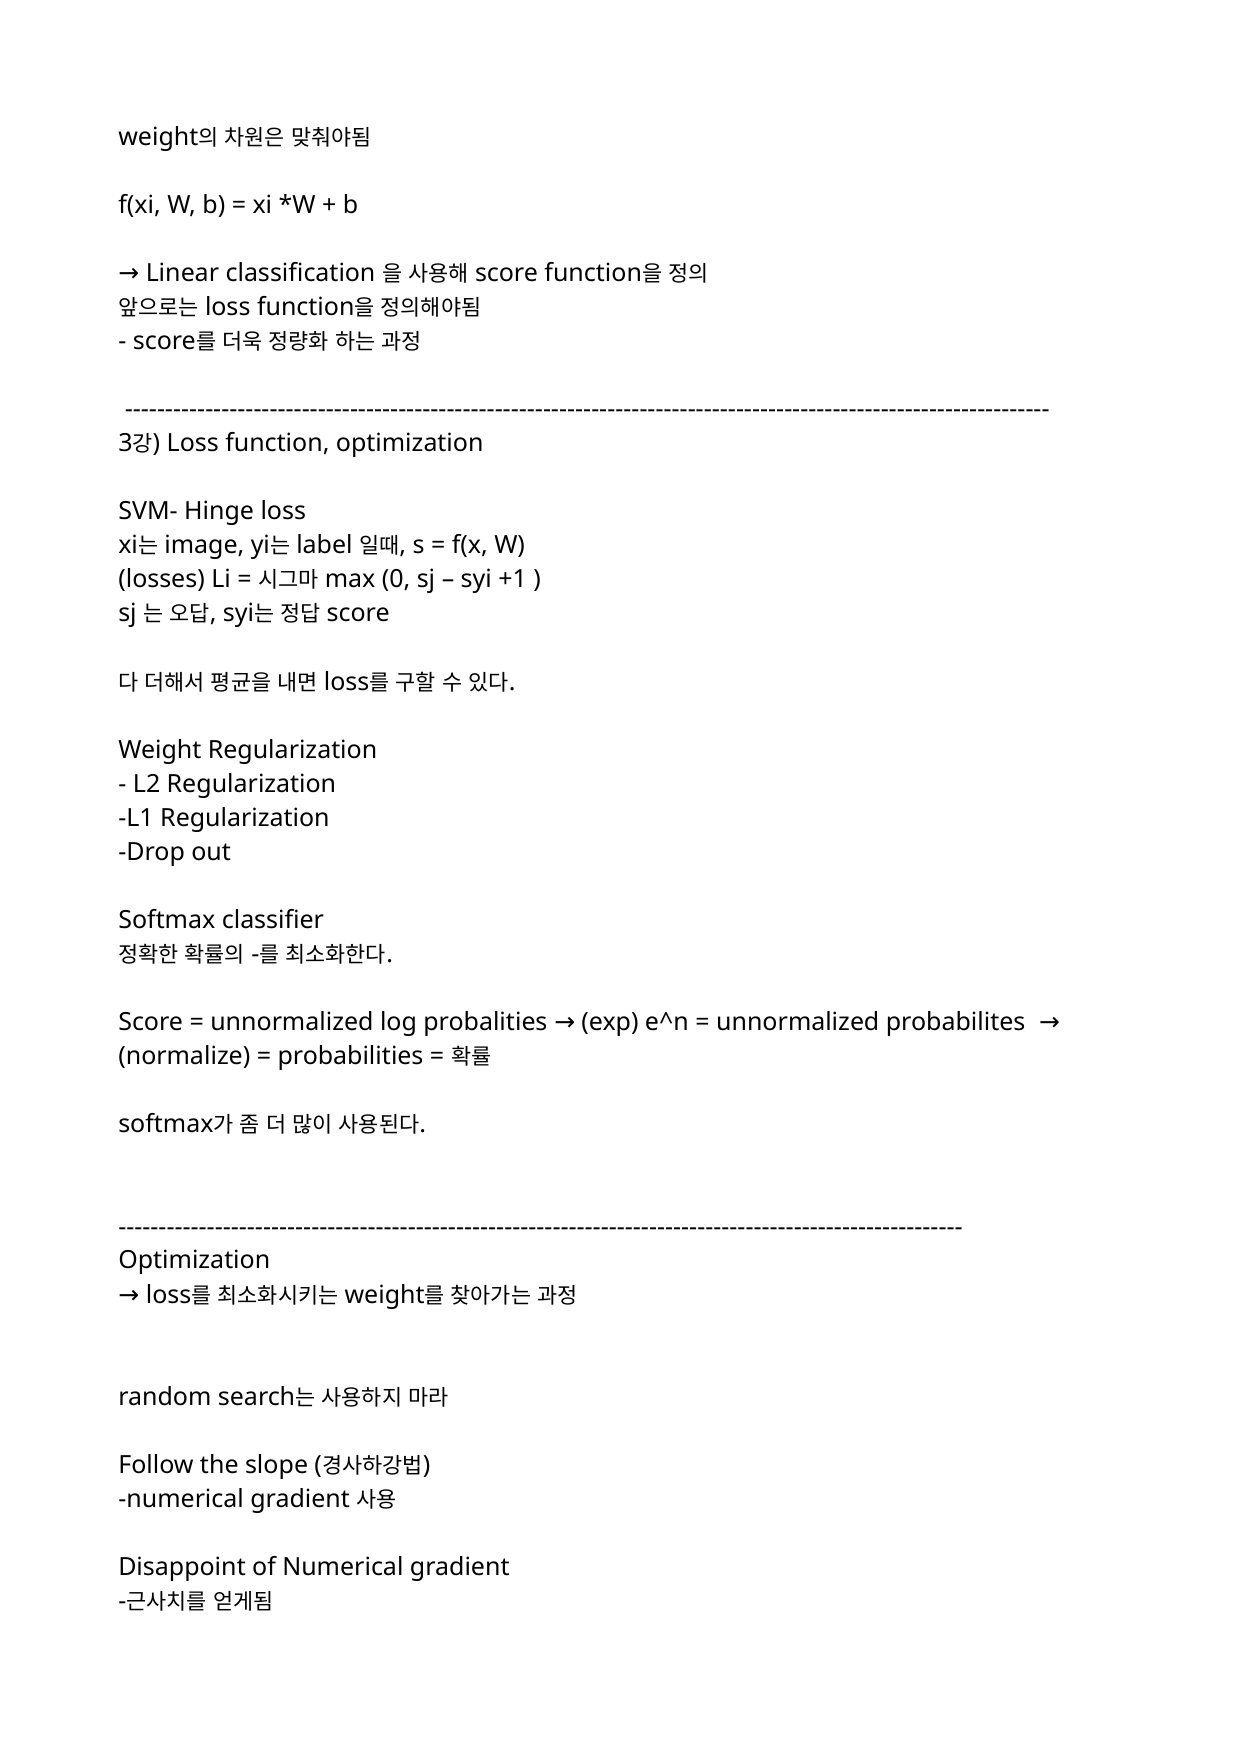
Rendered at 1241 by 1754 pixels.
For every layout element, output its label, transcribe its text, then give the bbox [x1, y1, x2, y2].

text sj 는 오답, syi는 정답 score [118, 595, 1122, 629]
text - L2 Regularization [118, 765, 1122, 799]
text -L1 Regularization [118, 799, 1122, 833]
text SVM- Hinge loss [118, 493, 1122, 527]
text Follow the slope (경사하강법) [118, 1447, 1122, 1481]
text ------------------------------------------------------------------------------------------------------------------- [118, 391, 1122, 425]
text 앞으로는 loss function을 정의해야됨 [118, 288, 1122, 322]
text → Linear classification 을 사용해 score function을 정의 [118, 254, 1122, 288]
text -numerical gradient 사용 [118, 1481, 1122, 1515]
text → loss를 최소화시키는 weight를 찾아가는 과정 [118, 1276, 1122, 1310]
text f(xi, W, b) = xi *W + b [118, 186, 1122, 220]
text Score = unnormalized log probalities → (exp) e^n = unnormalized probabilites → (normalize) = probabilities = 확률 [118, 1004, 1122, 1072]
text 3강) Loss function, optimization [118, 425, 1122, 459]
text xi는 image, yi는 label 일때, s = f(x, W) [118, 527, 1122, 561]
text softmax가 좀 더 많이 사용된다. [118, 1106, 1122, 1140]
text -Drop out [118, 833, 1122, 867]
text 정확한 확률의 -를 최소화한다. [118, 936, 1122, 970]
text - score를 더욱 정량화 하는 과정 [118, 322, 1122, 357]
text Disappoint of Numerical gradient [118, 1549, 1122, 1583]
text 다 더해서 평균을 내면 loss를 구할 수 있다. [118, 663, 1122, 697]
text (losses) Li = 시그마 max (0, sj – syi +1 ) [118, 561, 1122, 595]
text random search는 사용하지 마라 [118, 1378, 1122, 1412]
text Weight Regularization [118, 731, 1122, 765]
text Optimization [118, 1242, 1122, 1276]
text Softmax classifier [118, 902, 1122, 936]
text -근사치를 얻게됨 [118, 1583, 1122, 1617]
text --------------------------------------------------------------------------------------------------------- [118, 1208, 1122, 1242]
text weight의 차원은 맞춰야됨 [118, 118, 1122, 152]
